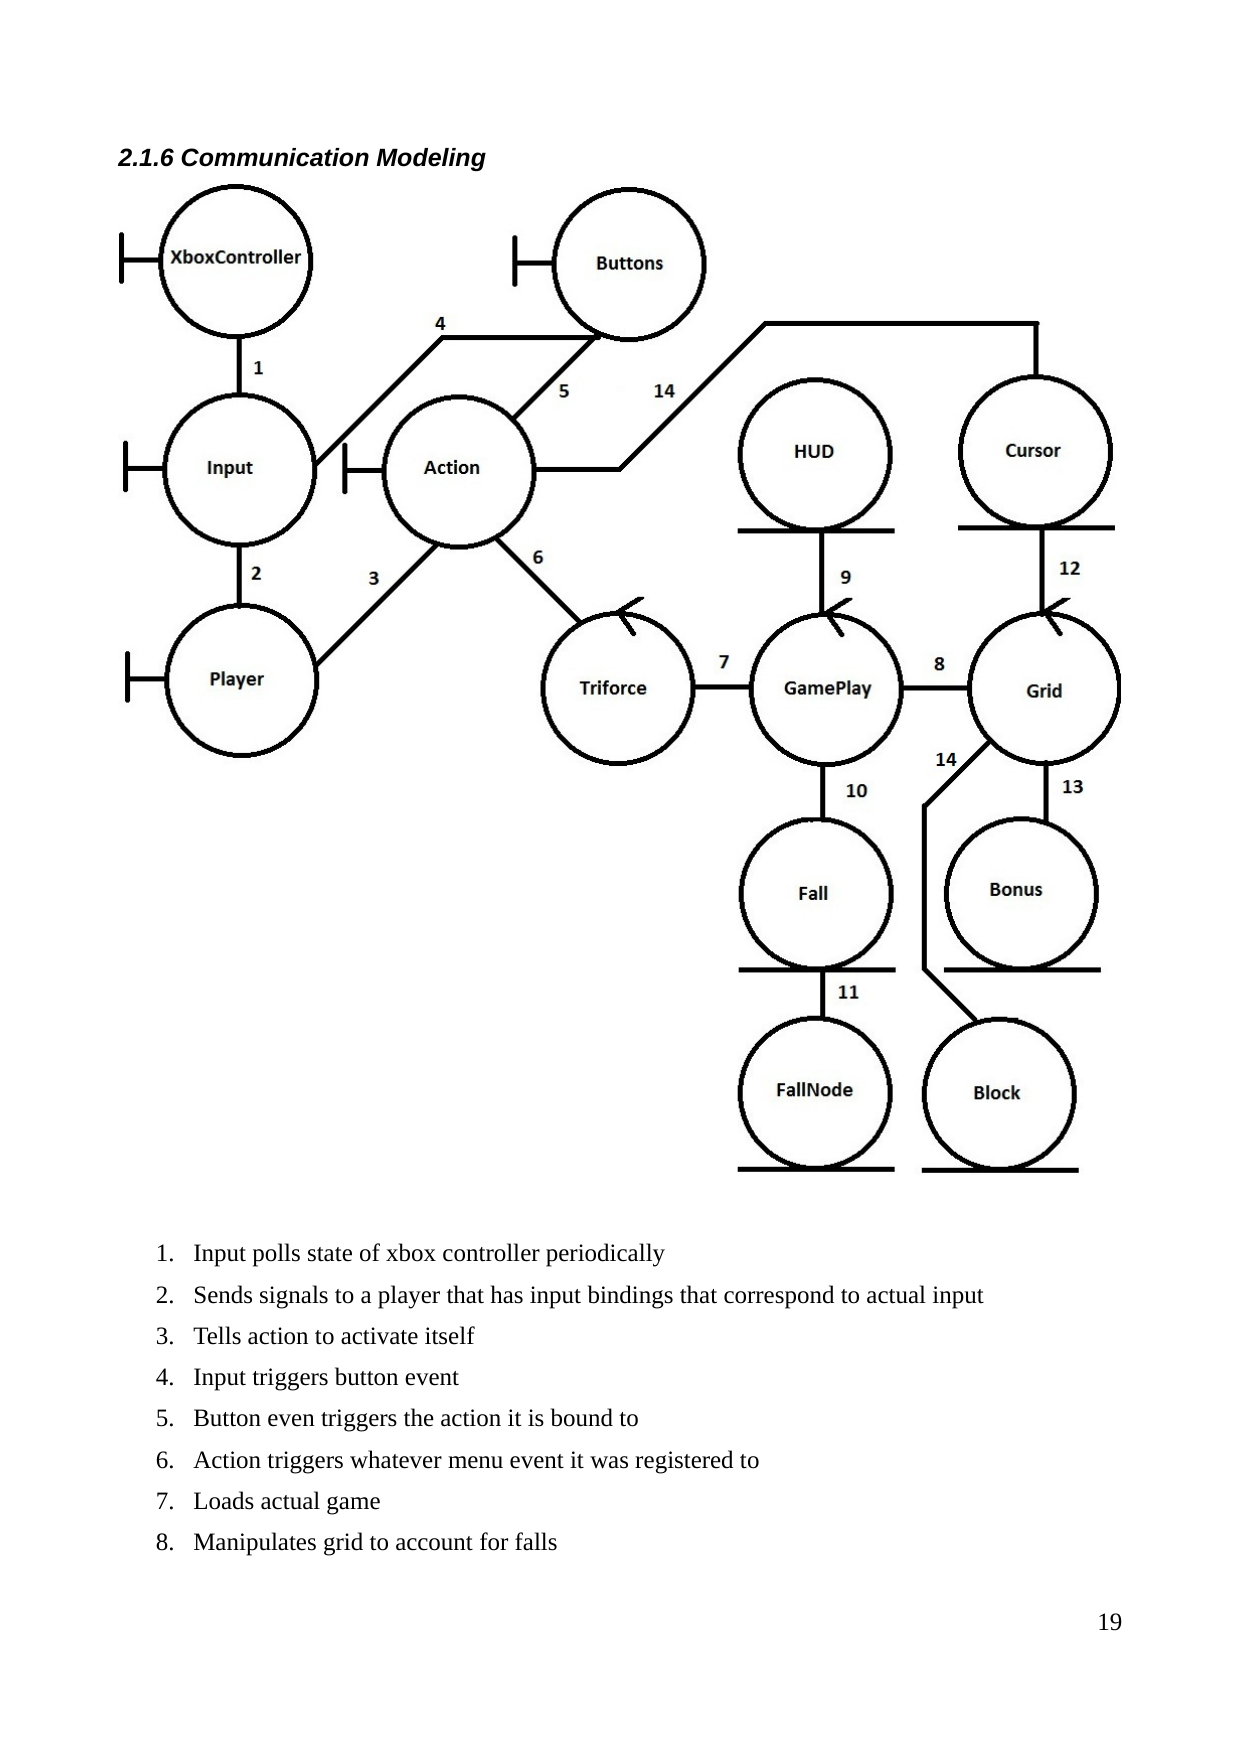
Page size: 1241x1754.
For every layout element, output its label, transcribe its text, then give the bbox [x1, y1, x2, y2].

picture [118, 184, 1122, 1198]
list Button even triggers the action it is bound to [156, 1403, 1122, 1432]
list Tells action to activate itself [156, 1321, 1122, 1350]
list Input polls state of xbox controller periodically [156, 1238, 1122, 1267]
list Manipulates grid to account for falls [156, 1527, 1122, 1556]
list Loads actual game [156, 1486, 1122, 1515]
list Action triggers whatever menu event it was registered to [156, 1445, 1122, 1473]
subtitle 2.1.6 Communication Modeling [118, 143, 1122, 172]
list Input triggers button event [156, 1362, 1122, 1391]
list Sends signals to a player that has input bindings that correspond to actual input [156, 1280, 1122, 1308]
